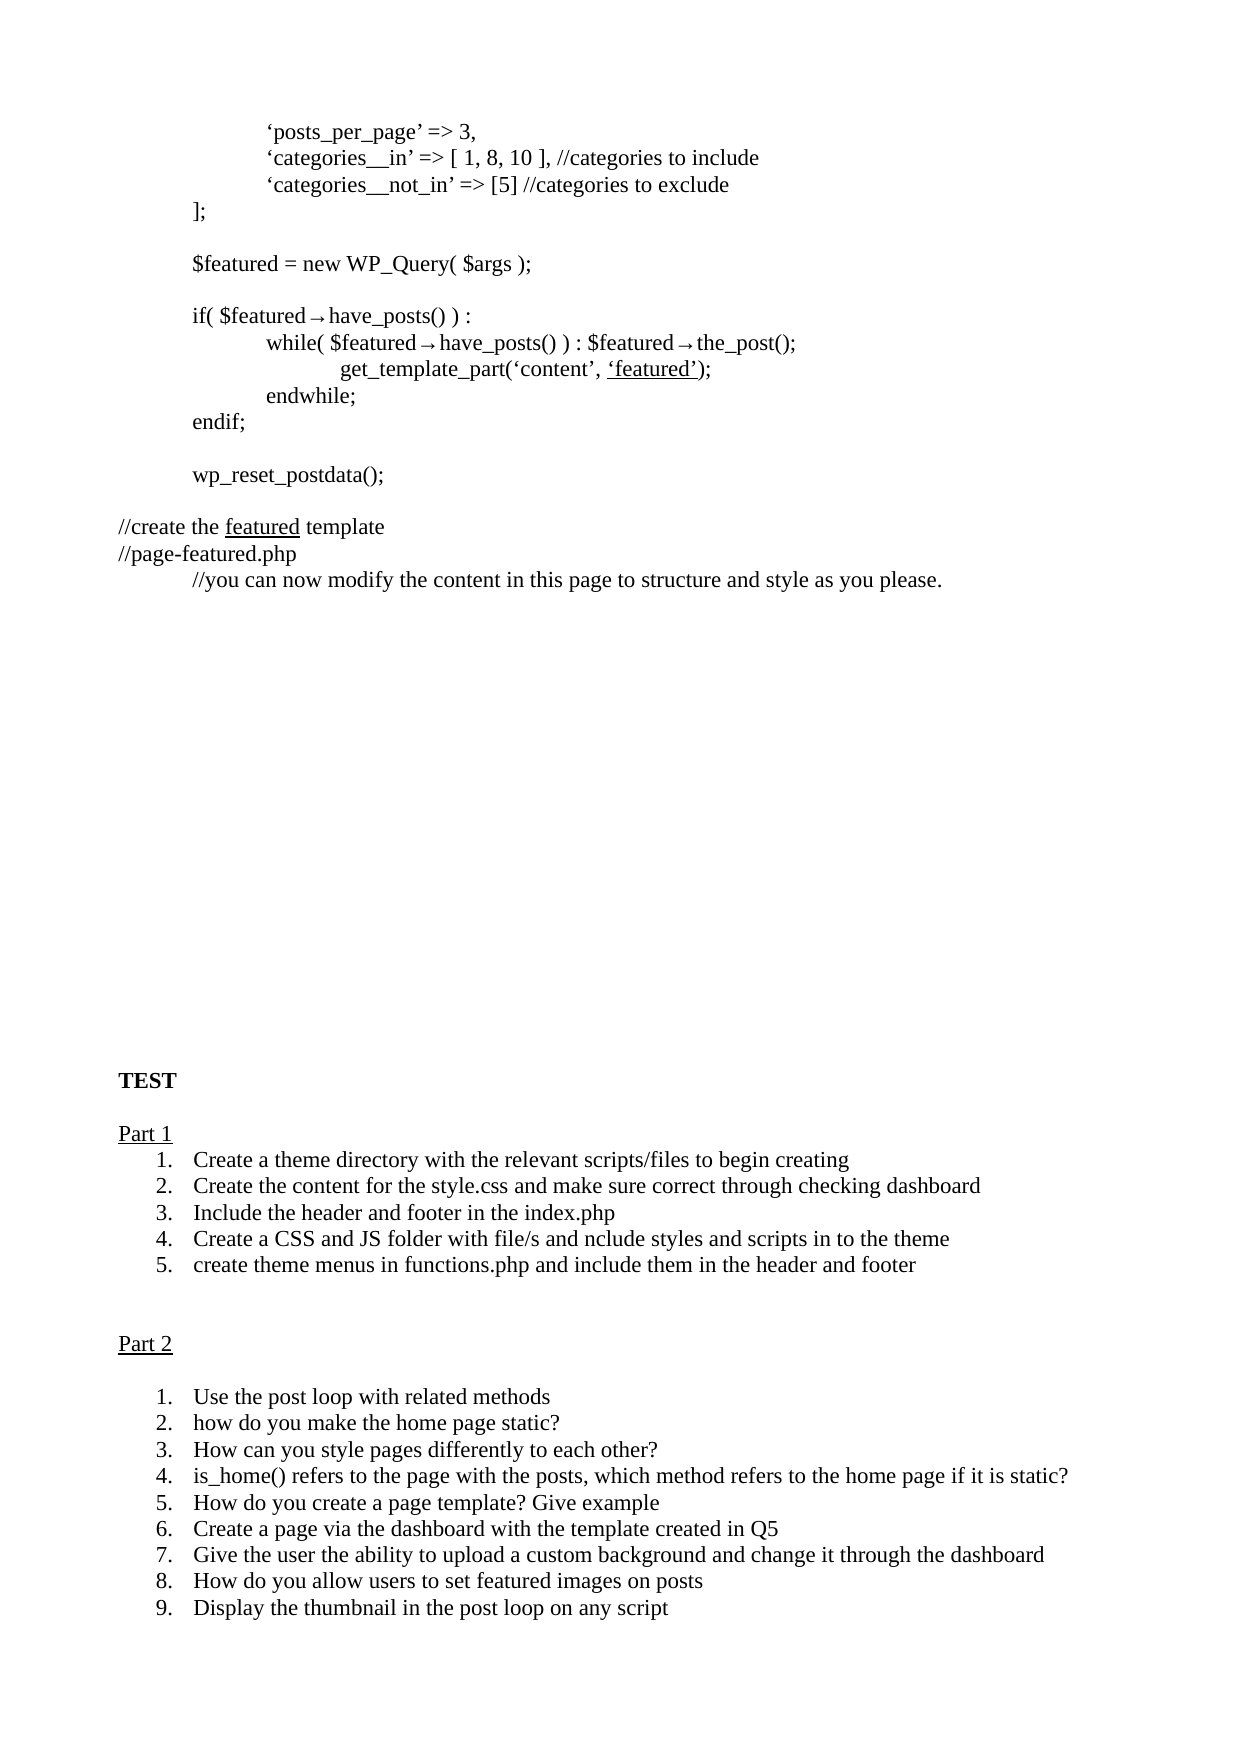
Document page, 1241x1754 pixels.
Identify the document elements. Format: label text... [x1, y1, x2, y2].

list create theme menus in functions.php and include them in the header and footer [156, 1251, 1122, 1278]
text if( $featured→have_posts() ) : [118, 303, 1122, 329]
list Display the thumbnail in the post loop on any script [156, 1594, 1122, 1620]
text //page-featured.php [118, 540, 1122, 566]
text TEST [118, 1067, 1122, 1093]
list Include the header and footer in the index.php [156, 1199, 1122, 1225]
list Create a page via the dashboard with the template created in Q5 [156, 1515, 1122, 1541]
text Part 1 [118, 1119, 1122, 1146]
text endwhile; [118, 382, 1122, 408]
list Create a theme directory with the relevant scripts/files to begin creating [156, 1146, 1122, 1172]
list How can you style pages differently to each other? [156, 1436, 1122, 1462]
text Part 2 [118, 1330, 1122, 1357]
text ‘categories__not_in’ => [5] //categories to exclude [118, 171, 1122, 197]
text ‘posts_per_page’ => 3, [118, 118, 1122, 144]
text ‘categories__in’ => [ 1, 8, 10 ], //categories to include [118, 144, 1122, 171]
list Create the content for the style.css and make sure correct through checking dashboard [156, 1172, 1122, 1199]
list Give the user the ability to upload a custom background and change it through the dashboard [156, 1541, 1122, 1568]
list Create a CSS and JS folder with file/s and nclude styles and scripts in to the theme [156, 1225, 1122, 1251]
list how do you make the home page static? [156, 1409, 1122, 1436]
text wp_reset_postdata(); [118, 461, 1122, 487]
text //create the featured template [118, 513, 1122, 540]
list How do you allow users to set featured images on posts [156, 1568, 1122, 1594]
list is_home() refers to the page with the posts, which method refers to the home page if it is static? [156, 1462, 1122, 1488]
list Use the post loop with related methods [156, 1383, 1122, 1409]
text while( $featured→have_posts() ) : $featured→the_post(); [118, 329, 1122, 355]
text $featured = new WP_Query( $args ); [118, 250, 1122, 276]
text endif; [118, 408, 1122, 434]
text //you can now modify the content in this page to structure and style as you please. [118, 566, 1122, 592]
text ]; [118, 197, 1122, 223]
text get_template_part(‘content’, ‘featured’); [118, 355, 1122, 382]
list How do you create a page template? Give example [156, 1488, 1122, 1515]
